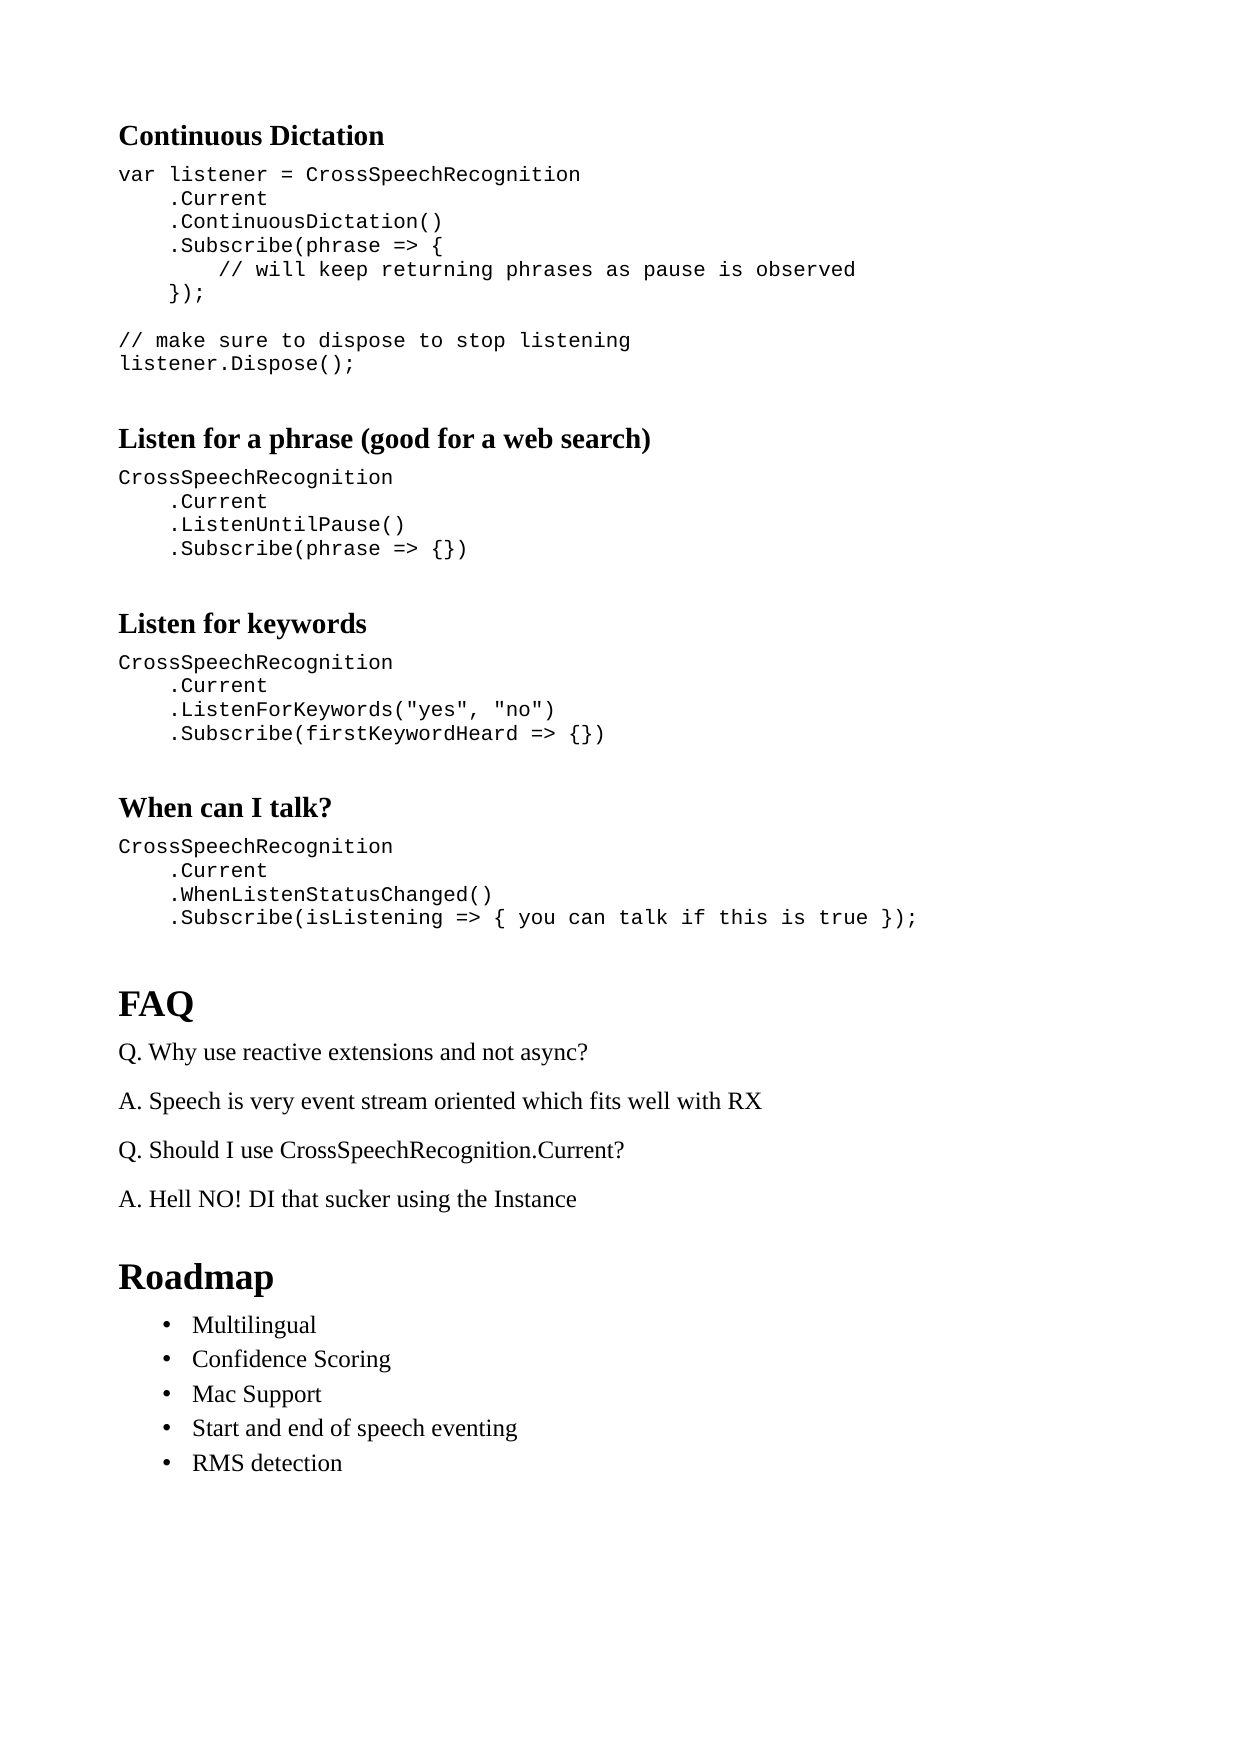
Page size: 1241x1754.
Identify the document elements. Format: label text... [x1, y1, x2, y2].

text .Subscribe(isListening => { you can talk if this is true }); [118, 907, 1122, 931]
text .Subscribe(phrase => {}) [118, 538, 1122, 562]
subtitle Listen for keywords [118, 606, 1122, 639]
text CrossSpeechRecognition [118, 836, 1122, 860]
text Q. Why use reactive extensions and not async? [118, 1037, 1122, 1066]
text .ContinuousDictation() [118, 211, 1122, 235]
text A. Hell NO! DI that sucker using the Instance [118, 1184, 1122, 1213]
text .Current [118, 491, 1122, 514]
text Q. Should I use CrossSpeechRecognition.Current? [118, 1135, 1122, 1164]
list Mac Support [162, 1379, 1122, 1407]
list RMS detection [162, 1448, 1122, 1476]
text }); [118, 282, 1122, 306]
text CrossSpeechRecognition [118, 652, 1122, 675]
text .Current [118, 675, 1122, 699]
text .Current [118, 860, 1122, 884]
list Multilingual [162, 1310, 1122, 1338]
subtitle Roadmap [118, 1254, 1122, 1297]
text .Subscribe(firstKeywordHeard => {}) [118, 723, 1122, 746]
subtitle Listen for a phrase (good for a web search) [118, 421, 1122, 454]
text .ListenForKeywords("yes", "no") [118, 699, 1122, 723]
subtitle When can I talk? [118, 790, 1122, 824]
text listener.Dispose(); [118, 353, 1122, 377]
text .Subscribe(phrase => { [118, 235, 1122, 259]
text A. Speech is very event stream oriented which fits well with RX [118, 1086, 1122, 1115]
list Start and end of speech eventing [162, 1413, 1122, 1442]
text CrossSpeechRecognition [118, 467, 1122, 491]
text var listener = CrossSpeechRecognition [118, 164, 1122, 188]
subtitle Continuous Dictation [118, 118, 1122, 152]
subtitle FAQ [118, 981, 1122, 1024]
text // will keep returning phrases as pause is observed [118, 259, 1122, 282]
list Confidence Scoring [162, 1344, 1122, 1373]
text .ListenUntilPause() [118, 514, 1122, 538]
text .Current [118, 188, 1122, 211]
text .WhenListenStatusChanged() [118, 884, 1122, 907]
text // make sure to dispose to stop listening [118, 330, 1122, 353]
